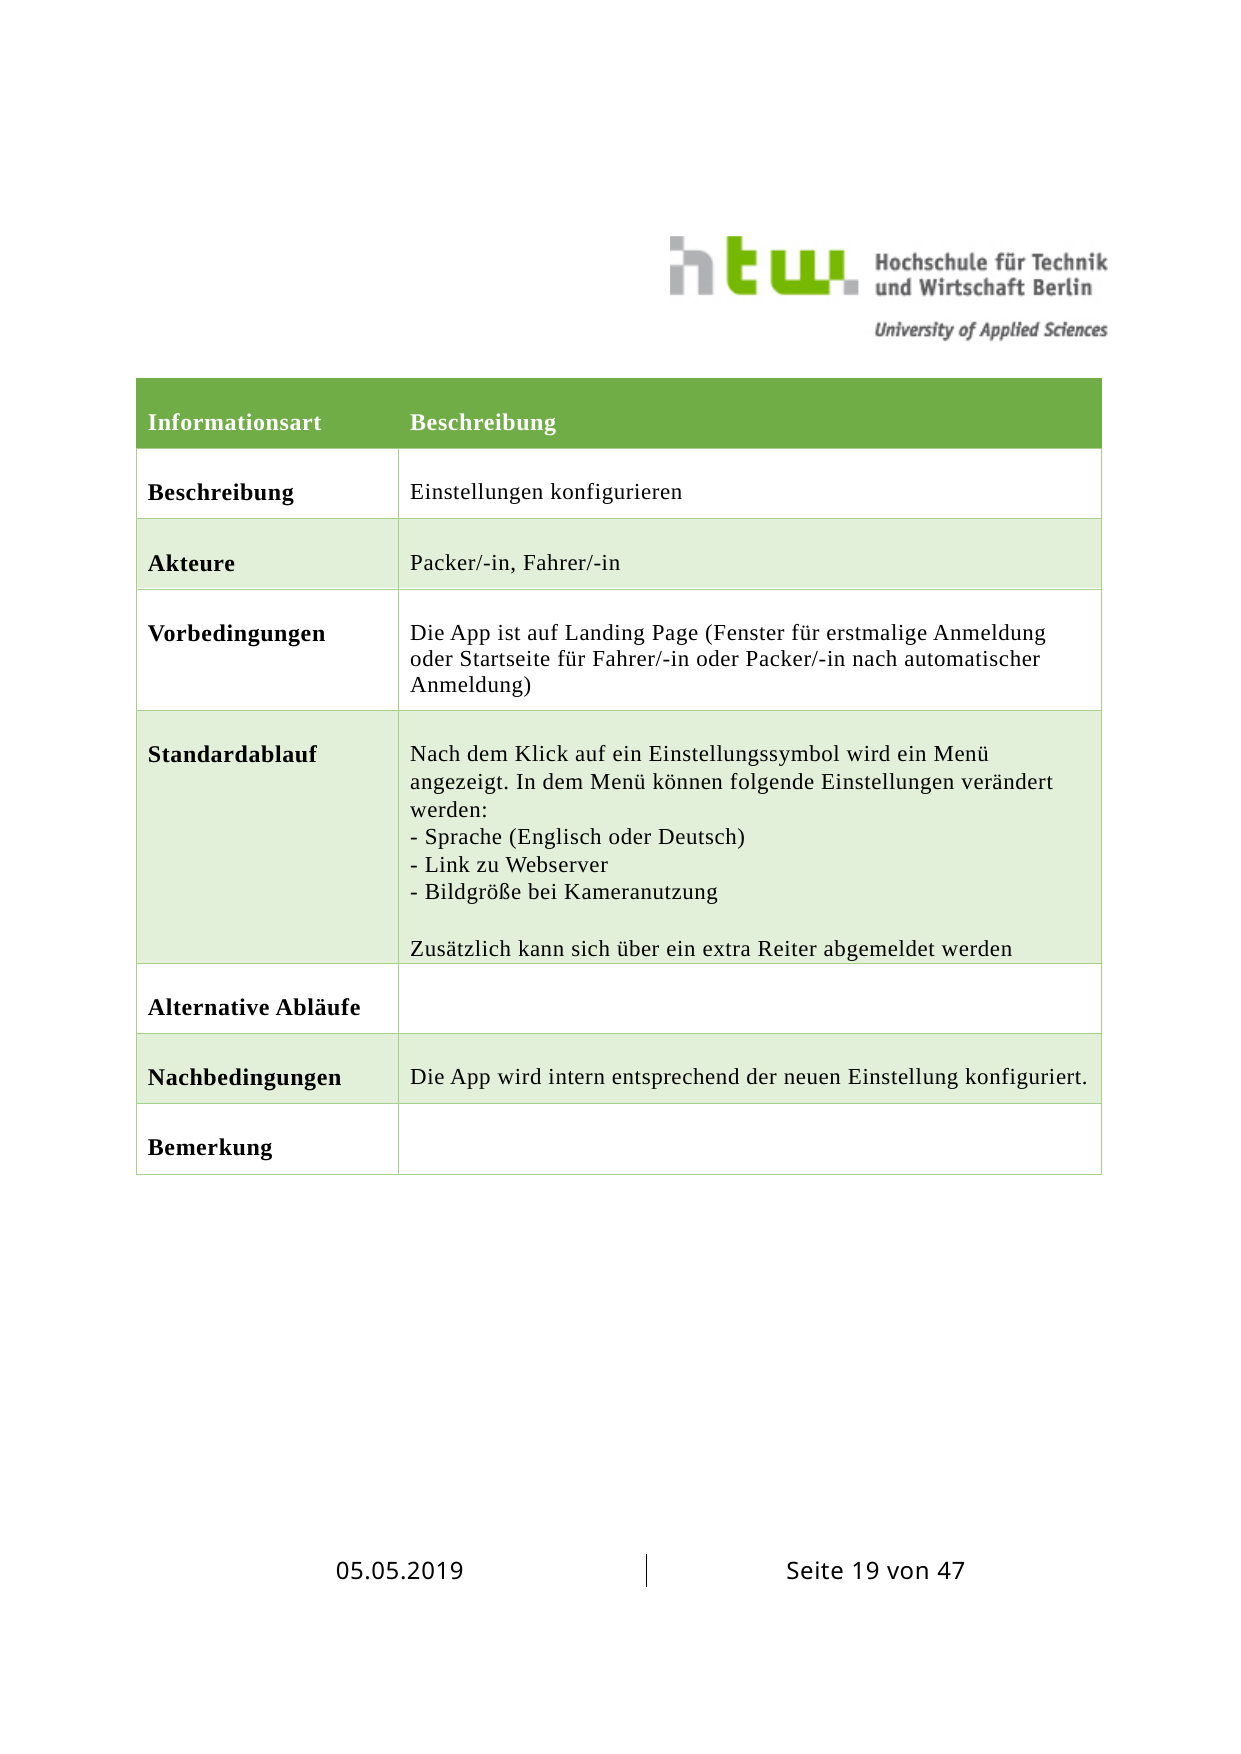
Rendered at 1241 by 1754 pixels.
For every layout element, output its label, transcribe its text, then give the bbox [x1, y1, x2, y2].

table_cell [399, 1104, 1101, 1173]
table_cell Bemerkung [137, 1104, 398, 1173]
table_header Beschreibung [399, 379, 1101, 448]
table_cell Einstellungen konfigurieren [399, 449, 1101, 518]
table_cell Alternative Abläufe [137, 964, 398, 1033]
table_cell Nach dem Klick auf ein Einstellungssymbol wird ein Menü angezeigt. In dem Menü können folgende Einstellungen verändert werden: - Sprache (Englisch oder Deutsch) - Link zu Webserver - Bildgröße bei Kameranutzung Zusätzlich kann sich über ein extra Reiter abgemeldet werden [399, 711, 1101, 963]
table_cell Akteure [137, 519, 398, 588]
table_cell [399, 964, 1101, 1033]
table_cell Die App wird intern entsprechend der neuen Einstellung konfiguriert. [399, 1034, 1101, 1103]
table_cell Packer/-in, Fahrer/-in [399, 519, 1101, 588]
table_cell Vorbedingungen [137, 590, 398, 710]
table_cell Die App ist auf Landing Page (Fenster für erstmalige Anmeldung oder Startseite für Fahrer/-in oder Packer/-in nach automatischer Anmeldung) [399, 590, 1101, 710]
table_header Informationsart [137, 379, 399, 448]
table_cell Nachbedingungen [137, 1034, 398, 1103]
table_cell Standardablauf [137, 711, 398, 963]
table_cell Beschreibung [137, 449, 398, 518]
